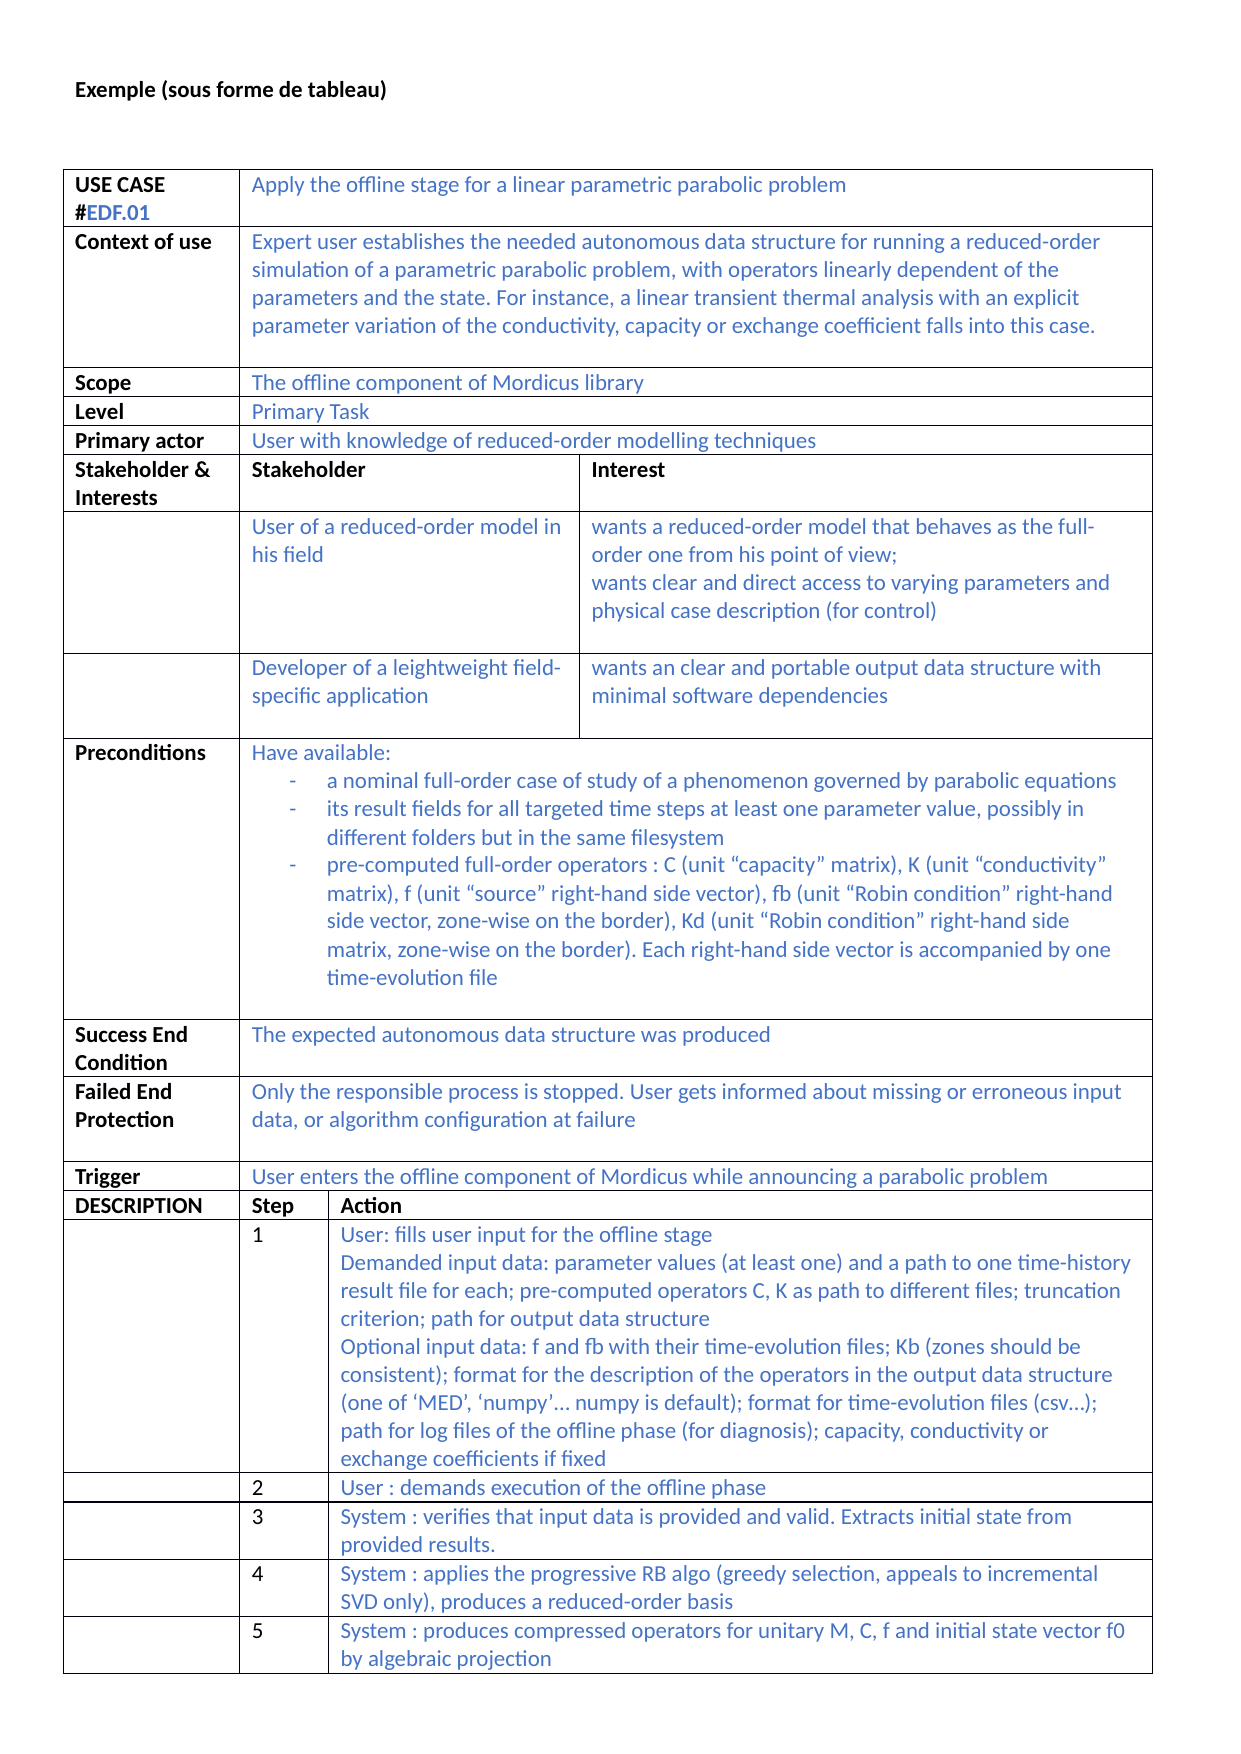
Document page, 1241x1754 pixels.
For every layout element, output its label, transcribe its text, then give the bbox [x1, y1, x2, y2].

text Exemple (sous forme de tableau) [75, 75, 1165, 103]
table_cell System : produces compressed operators for unitary M, C, f and initial state vector f0 by algebraic projection [329, 1617, 1152, 1673]
table_cell [64, 654, 239, 737]
table_cell Step [240, 1191, 328, 1219]
table_cell Expert user establishes the needed autonomous data structure for running a reduced-order simulation of a parametric parabolic problem, with operators linearly dependent of the parameters and the state. For instance, a linear transient thermal analysis with an explicit parameter variation of the conductivity, capacity or exchange coefficient falls into this case. [240, 227, 1152, 367]
table_cell 2 [240, 1473, 328, 1501]
table_cell System : verifies that input data is provided and valid. Extracts initial state from provided results. [329, 1503, 1152, 1558]
table_cell Primary actor [64, 426, 239, 454]
table_cell The offline component of Mordicus library [240, 368, 1152, 396]
table_cell 4 [240, 1560, 328, 1616]
table_cell Failed End Protection [64, 1077, 239, 1161]
table_cell Developer of a leightweight field-specific application [240, 654, 579, 737]
table_cell [64, 512, 239, 652]
table_cell Context of use [64, 227, 239, 367]
table_cell wants an clear and portable output data structure with minimal software dependencies [580, 654, 1152, 737]
table_cell 3 [240, 1503, 328, 1558]
table_cell User enters the offline component of Mordicus while announcing a parabolic problem [240, 1162, 1152, 1190]
table_cell 5 [240, 1617, 328, 1673]
table_cell [64, 1220, 239, 1472]
table_cell User with knowledge of reduced-order modelling techniques [240, 426, 1152, 454]
table_cell User : demands execution of the offline phase [329, 1473, 1152, 1501]
table_cell Have available: a nominal full-order case of study of a phenomenon governed by parabolic equations its result fields for all targeted time steps at least one parameter value, possibly in different folders but in the same filesystem pre-computed full-order operators : C (unit “capacity” matrix), K (unit “conductivity” matrix), f (unit “source” right-hand side vector), fb (unit “Robin condition” right-hand side vector, zone-wise on the border), Kd (unit “Robin condition” right-hand side matrix, zone-wise on the border). Each right-hand side vector is accompanied by one time-evolution file [240, 739, 1152, 1019]
table_cell [64, 1560, 239, 1616]
table_cell [64, 1617, 239, 1673]
table_cell 1 [240, 1220, 328, 1472]
table_cell User: fills user input for the offline stage Demanded input data: parameter values (at least one) and a path to one time-history result file for each; pre-computed operators C, K as path to different files; truncation criterion; path for output data structure Optional input data: f and fb with their time-evolution files; Kb (zones should be consistent); format for the description of the operators in the output data structure (one of ‘MED’, ‘numpy’… numpy is default); format for time-evolution files (csv…); path for log files of the offline phase (for diagnosis); capacity, conductivity or exchange coefficients if fixed [329, 1220, 1152, 1472]
table_cell Scope [64, 368, 239, 396]
table_cell Preconditions [64, 739, 239, 1019]
table_cell wants a reduced-order model that behaves as the full-order one from his point of view; wants clear and direct access to varying parameters and physical case description (for control) [580, 512, 1152, 652]
table_cell User of a reduced-order model in his field [240, 512, 579, 652]
table_cell System : applies the progressive RB algo (greedy selection, appeals to incremental SVD only), produces a reduced-order basis [329, 1560, 1152, 1616]
table_cell Primary Task [240, 397, 1152, 425]
table_cell [64, 1473, 239, 1501]
table_cell [64, 1503, 239, 1558]
table_cell Stakeholder & Interests [64, 455, 239, 511]
table_cell The expected autonomous data structure was produced [240, 1020, 1152, 1076]
table_cell Level [64, 397, 239, 425]
table_cell Only the responsible process is stopped. User gets informed about missing or erroneous input data, or algorithm configuration at failure [240, 1077, 1152, 1161]
table_cell Stakeholder [240, 455, 579, 511]
table_header USE CASE #EDF.01 [64, 170, 239, 226]
table_cell Interest [580, 455, 1152, 511]
table_header Apply the offline stage for a linear parametric parabolic problem [240, 170, 1152, 226]
table_cell Success End Condition [64, 1020, 239, 1076]
table_cell Trigger [64, 1162, 239, 1190]
table_cell Action [329, 1191, 1152, 1219]
table_cell DESCRIPTION [64, 1191, 239, 1219]
